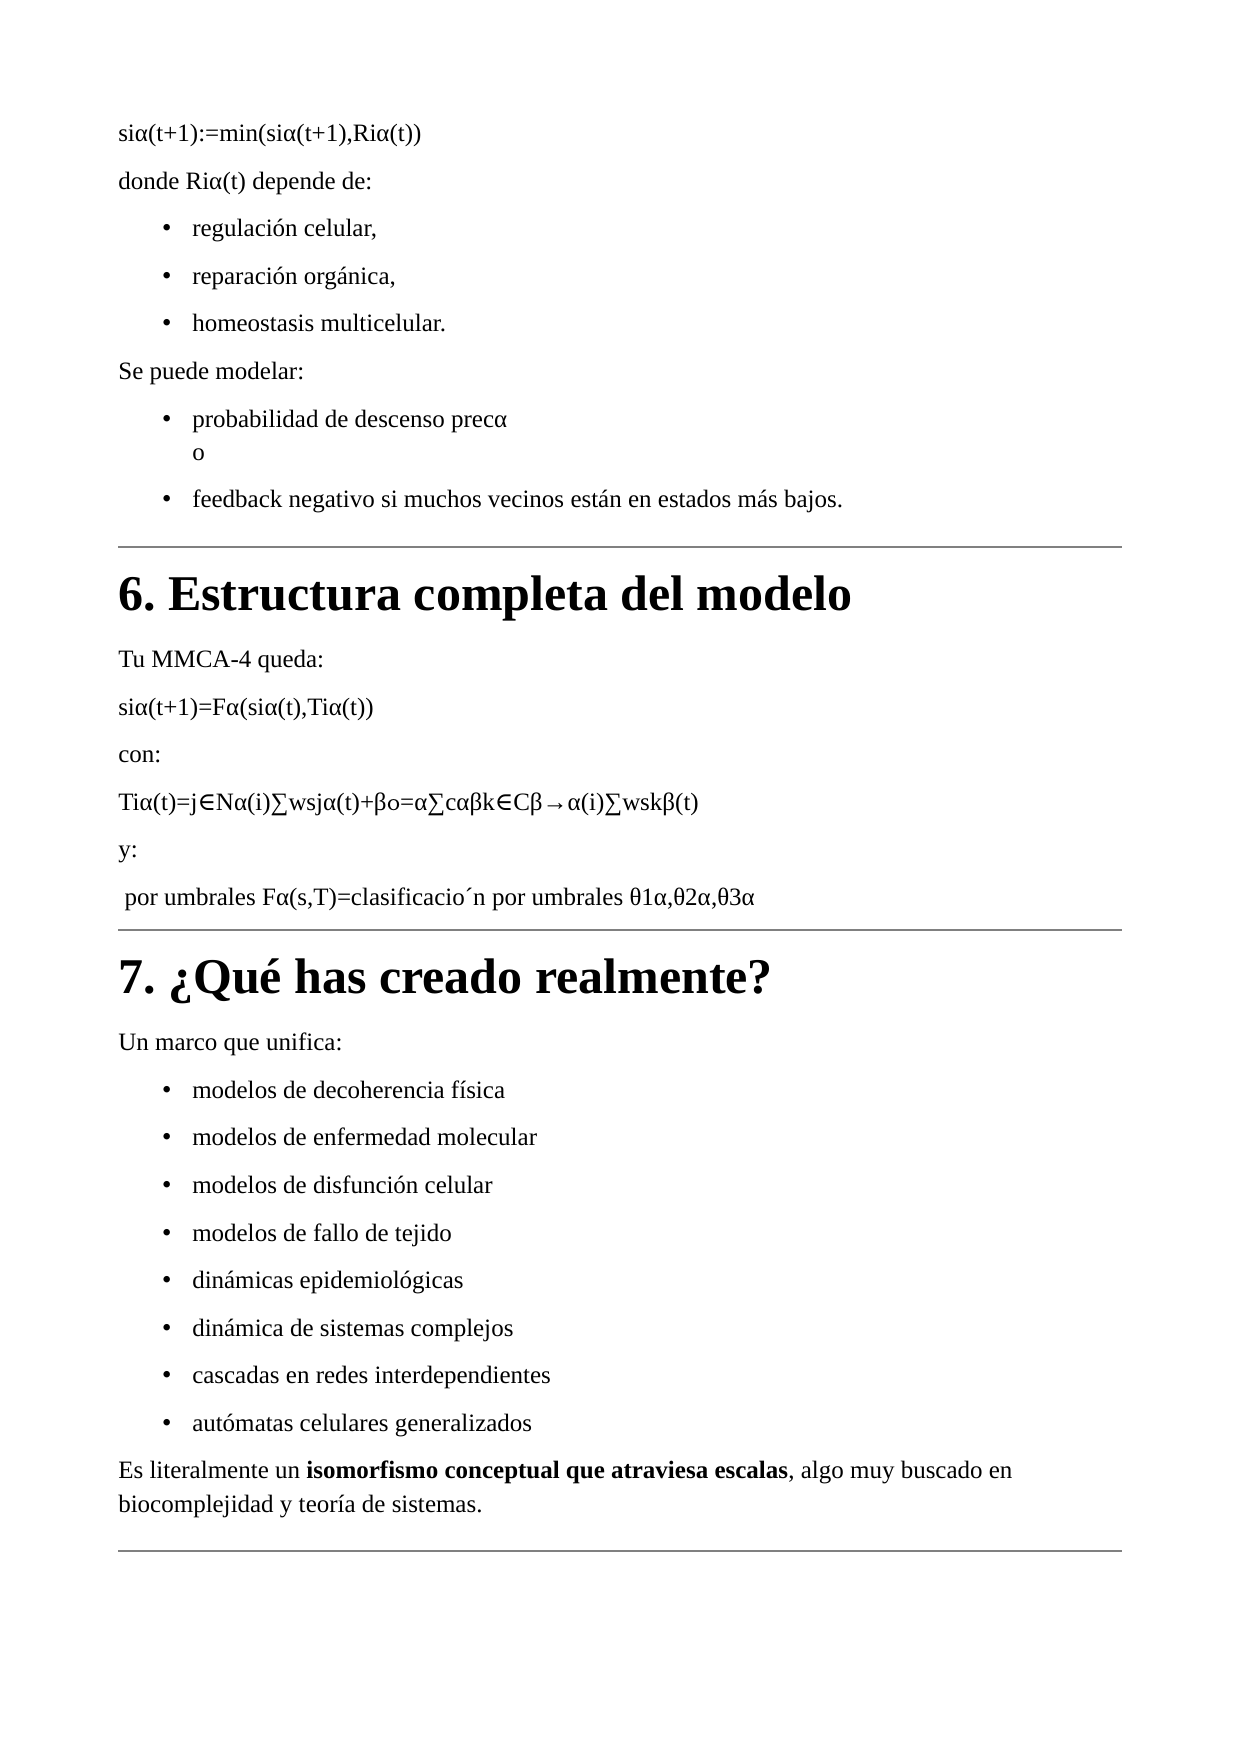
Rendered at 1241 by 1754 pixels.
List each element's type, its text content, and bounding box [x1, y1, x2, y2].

text Un marco que unifica: [118, 1027, 1122, 1056]
text siα​(t+1):=min(siα​(t+1),Riα​(t)) [118, 118, 1122, 147]
text Se puede modelar: [118, 356, 1122, 385]
list homeostasis multicelular. [162, 308, 1122, 337]
subtitle 6. Estructura completa del modelo [118, 563, 1122, 621]
list modelos de disfunción celular [162, 1170, 1122, 1199]
list autómatas celulares generalizados [162, 1408, 1122, 1437]
text Tiα​(t)=j∈Nα​(i)∑​wsjα​(t)​+β=α∑​cαβ​k∈Cβ→α​(i)∑​wskβ​(t)​ [118, 787, 1122, 816]
list reparación orgánica, [162, 261, 1122, 290]
text con: [118, 739, 1122, 768]
list cascadas en redes interdependientes [162, 1360, 1122, 1389]
text donde Riα​(t) depende de: [118, 166, 1122, 194]
list probabilidad de descenso precα​ o [162, 404, 1122, 466]
list dinámica de sistemas complejos [162, 1313, 1122, 1342]
list modelos de decoherencia física [162, 1075, 1122, 1103]
text y: [118, 834, 1122, 863]
list dinámicas epidemiológicas [162, 1265, 1122, 1294]
list modelos de enfermedad molecular [162, 1122, 1122, 1151]
text siα​(t+1)=Fα​(siα​(t),Tiα​(t))​ [118, 692, 1122, 720]
list regulación celular, [162, 213, 1122, 242]
list modelos de fallo de tejido [162, 1218, 1122, 1246]
text Es literalmente un isomorfismo conceptual que atraviesa escalas, algo muy buscado en biocomplejidad y teoría de sistemas. [118, 1456, 1122, 1517]
text por umbrales Fα​(s,T)=clasificacioˊn por umbrales θ1α​,θ2α​,θ3α​ [118, 882, 1122, 911]
subtitle 7. ¿Qué has creado realmente? [118, 947, 1122, 1004]
list feedback negativo si muchos vecinos están en estados más bajos. [162, 484, 1122, 513]
text Tu MMCA-4 queda: [118, 644, 1122, 673]
